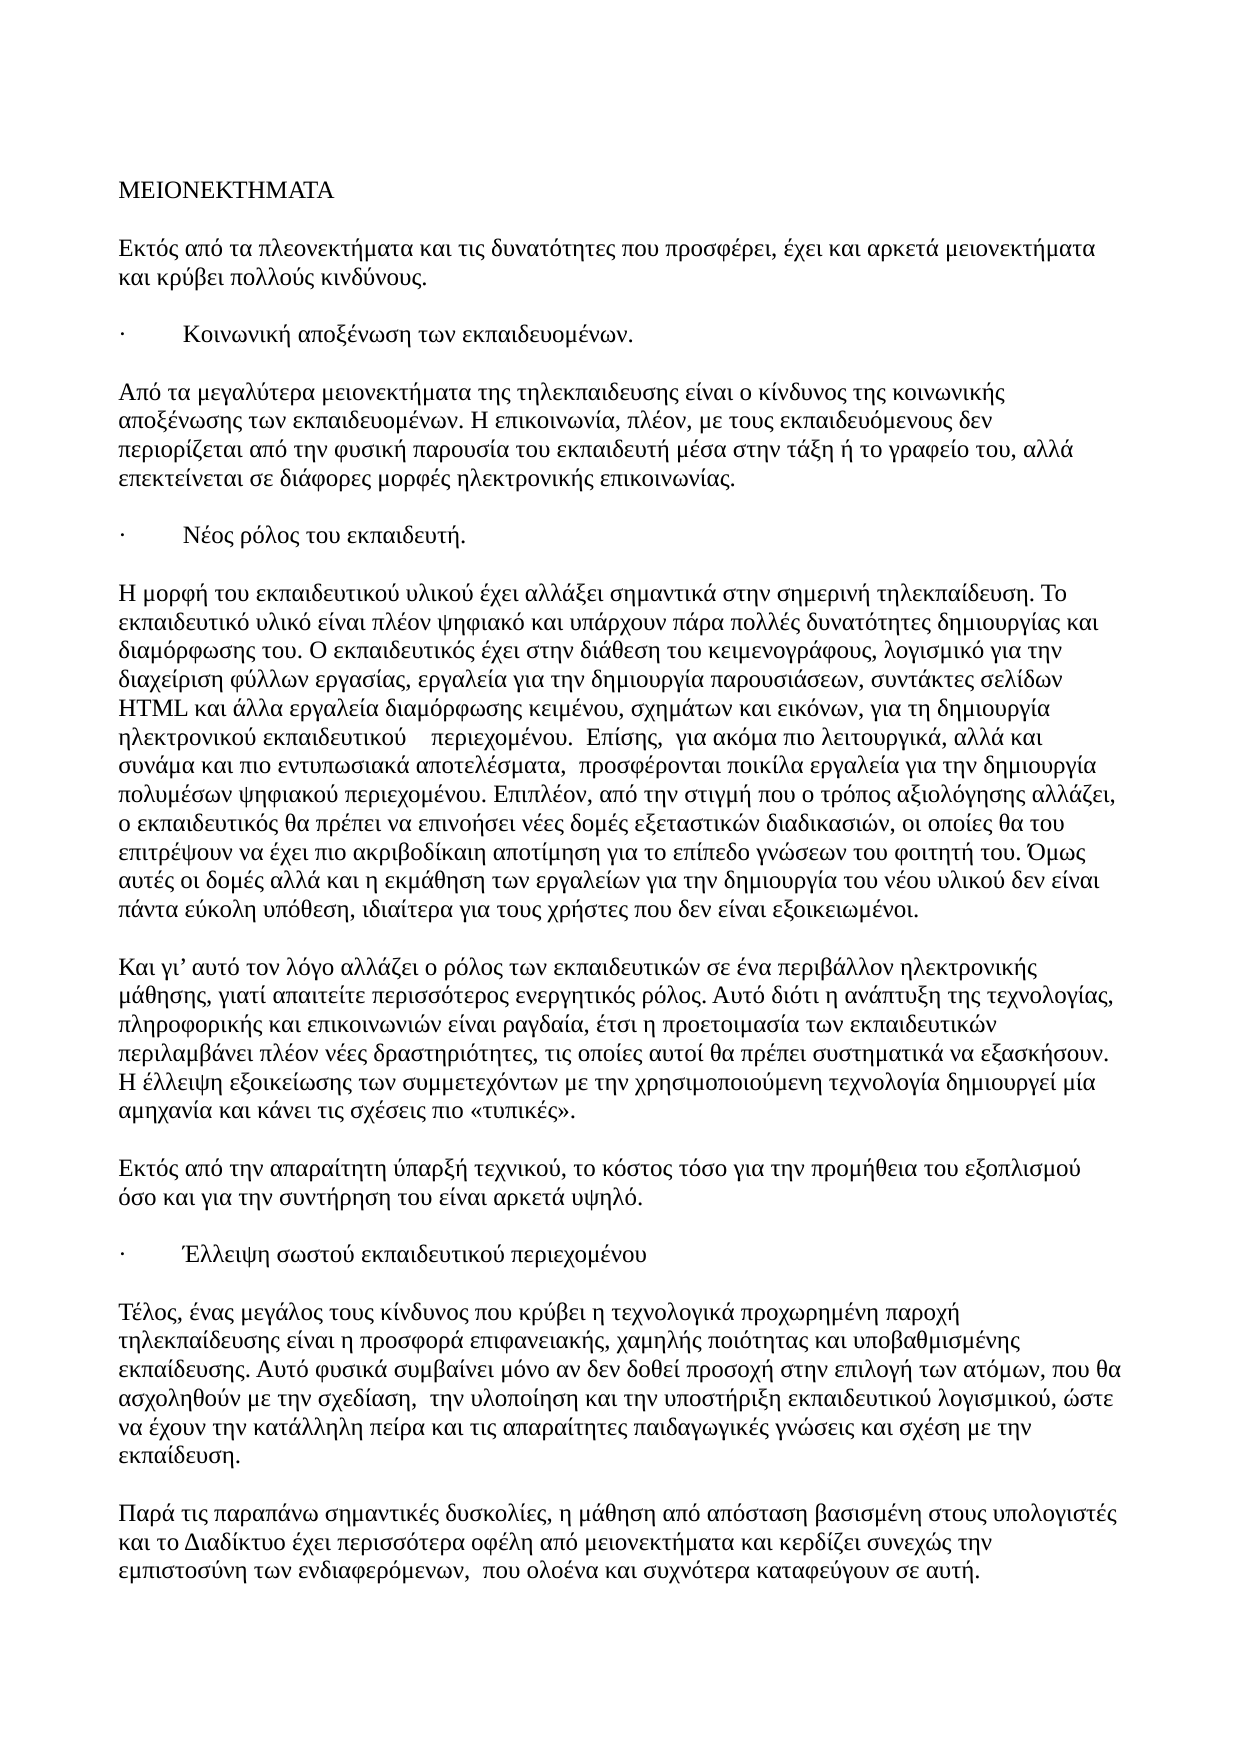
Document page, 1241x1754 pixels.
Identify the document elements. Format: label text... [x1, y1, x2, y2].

text Εκτός από την απαραίτητη ύπαρξή τεχνικού, το κόστος τόσο για την προμήθεια του εξοπλισμού όσο και για την συντήρηση του είναι αρκετά υψηλό. [118, 1153, 1122, 1211]
text · Νέος ρόλος του εκπαιδευτή. [118, 521, 1122, 549]
text Και γι’ αυτό τον λόγο αλλάζει ο ρόλος των εκπαιδευτικών σε ένα περιβάλλον ηλεκτρονικής μάθησης, γιατί απαιτείτε περισσότερος ενεργητικός ρόλος. Αυτό διότι η ανάπτυξη της τεχνολογίας, πληροφορικής και επικοινωνιών είναι ραγδαία, έτσι η προετοιμασία των εκπαιδευτικών περιλαμβάνει πλέον νέες δραστηριότητες, τις οποίες αυτοί θα πρέπει συστηματικά να εξασκήσουν. Η έλλειψη εξοικείωσης των συμμετεχόντων με την χρησιμοποιούμενη τεχνολογία δημιουργεί μία αμηχανία και κάνει τις σχέσεις πιο «τυπικές». [118, 952, 1122, 1124]
text Η μορφή του εκπαιδευτικού υλικού έχει αλλάξει σημαντικά στην σημερινή τηλεκπαίδευση. Το εκπαιδευτικό υλικό είναι πλέον ψηφιακό και υπάρχουν πάρα πολλές δυνατότητες δημιουργίας και διαμόρφωσης του. Ο εκπαιδευτικός έχει στην διάθεση του κειμενογράφους, λογισμικό για την διαχείριση φύλλων εργασίας, εργαλεία για την δημιουργία παρουσιάσεων, συντάκτες σελίδων HTML και άλλα εργαλεία διαμόρφωσης κειμένου, σχημάτων και εικόνων, για τη δημιουργία ηλεκτρονικού εκπαιδευτικού περιεχομένου. Επίσης, για ακόμα πιο λειτουργικά, αλλά και συνάμα και πιο εντυπωσιακά αποτελέσματα, προσφέρονται ποικίλα εργαλεία για την δημιουργία πολυμέσων ψηφιακού περιεχομένου. Επιπλέον, από την στιγμή που ο τρόπος αξιολόγησης αλλάζει, ο εκπαιδευτικός θα πρέπει να επινοήσει νέες δομές εξεταστικών διαδικασιών, οι οποίες θα του επιτρέψουν να έχει πιο ακριβοδίκαιη αποτίμηση για το επίπεδο γνώσεων του φοιτητή του. Όμως αυτές οι δομές αλλά και η εκμάθηση των εργαλείων για την δημιουργία του νέου υλικού δεν είναι πάντα εύκολη υπόθεση, ιδιαίτερα για τους χρήστες που δεν είναι εξοικειωμένοι. [118, 578, 1122, 923]
text · Κοινωνική αποξένωση των εκπαιδευομένων. [118, 319, 1122, 348]
text Τέλος, ένας μεγάλος τους κίνδυνος που κρύβει η τεχνολογικά προχωρημένη παροχή τηλεκπαίδευσης είναι η προσφορά επιφανειακής, χαμηλής ποιότητας και υποβαθμισμένης εκπαίδευσης. Αυτό φυσικά συμβαίνει μόνο αν δεν δοθεί προσοχή στην επιλογή των ατόμων, που θα ασχοληθούν με την σχεδίαση, την υλοποίηση και την υποστήριξη εκπαιδευτικού λογισμικού, ώστε να έχουν την κατάλληλη πείρα και τις απαραίτητες παιδαγωγικές γνώσεις και σχέση με την εκπαίδευση. [118, 1297, 1122, 1469]
text Παρά τις παραπάνω σημαντικές δυσκολίες, η μάθηση από απόσταση βασισμένη στους υπολογιστές και το Διαδίκτυο έχει περισσότερα οφέλη από μειονεκτήματα και κερδίζει συνεχώς την εμπιστοσύνη των ενδιαφερόμενων, που ολοένα και συχνότερα καταφεύγουν σε αυτή. [118, 1498, 1122, 1584]
text Από τα μεγαλύτερα μειονεκτήματα της τηλεκπαιδευσης είναι ο κίνδυνος της κοινωνικής αποξένωσης των εκπαιδευομένων. Η επικοινωνία, πλέον, με τους εκπαιδευόμενους δεν περιορίζεται από την φυσική παρουσία του εκπαιδευτή μέσα στην τάξη ή το γραφείο του, αλλά επεκτείνεται σε διάφορες μορφές ηλεκτρονικής επικοινωνίας. [118, 377, 1122, 492]
text Εκτός από τα πλεονεκτήματα και τις δυνατότητες που προσφέρει, έχει και αρκετά μειονεκτήματα και κρύβει πολλούς κινδύνους. [118, 233, 1122, 291]
text · Έλλειψη σωστού εκπαιδευτικού περιεχομένου [118, 1239, 1122, 1268]
text ΜΕΙΟΝΕΚΤΗΜΑΤΑ [118, 176, 1122, 204]
